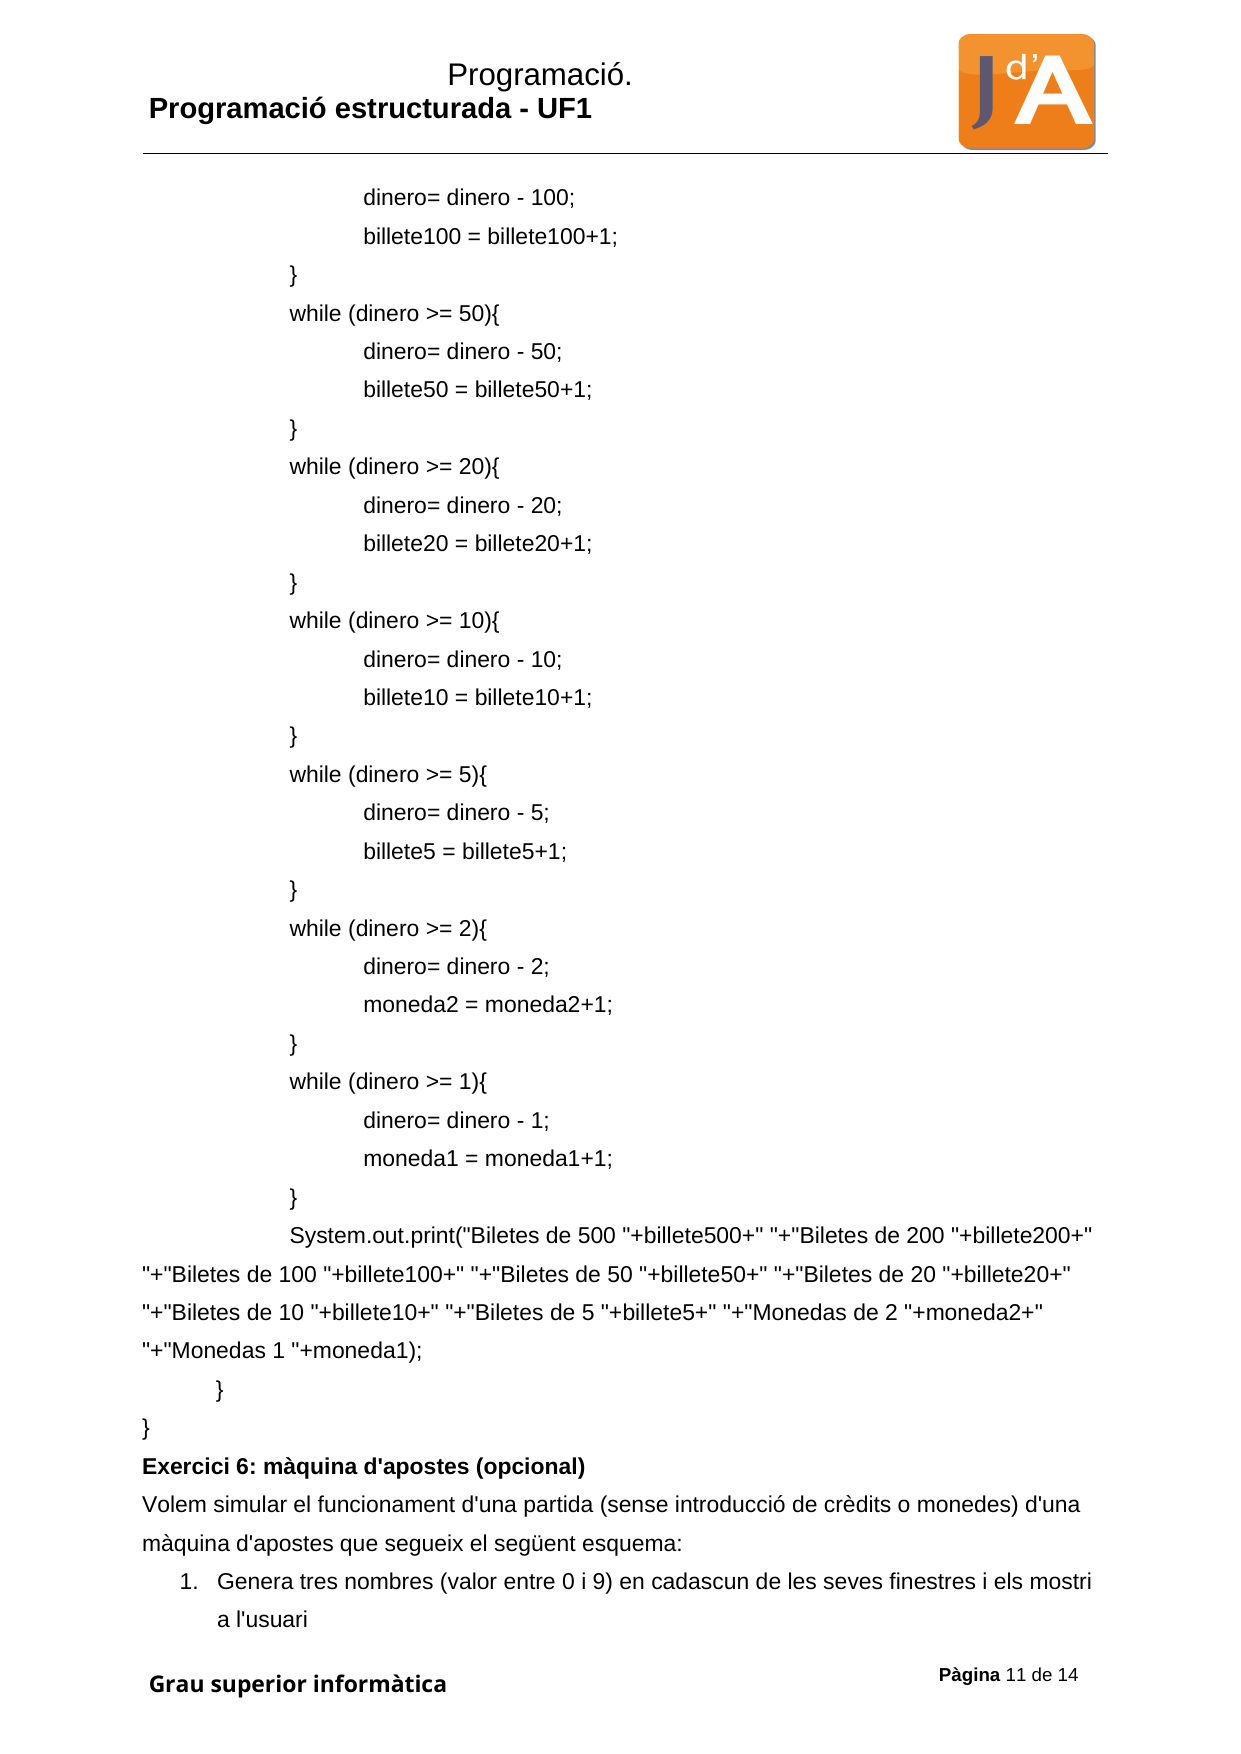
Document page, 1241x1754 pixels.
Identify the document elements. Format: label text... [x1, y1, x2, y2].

text dinero= dinero - 20; [142, 492, 1107, 518]
text billete5 = billete5+1; [142, 838, 1107, 864]
text moneda2 = moneda2+1; [142, 992, 1107, 1018]
text while (dinero >= 20){ [142, 454, 1107, 480]
text billete10 = billete10+1; [142, 685, 1107, 710]
text System.out.print("Biletes de 500 "+billete500+" "+"Biletes de 200 "+billete200+" "+"Biletes de 100 "+billete100+" "+"Biletes de 50 "+billete50+" "+"Biletes de 20 "+billete20+" "+"Biletes de 10 "+billete10+" "+"Biletes de 5 "+billete5+" "+"Monedas de 2 "+moneda2+" "+"Monedas 1 "+moneda1); [142, 1223, 1107, 1364]
text dinero= dinero - 100; [142, 185, 1107, 211]
text while (dinero >= 10){ [142, 608, 1107, 633]
picture [958, 34, 1096, 150]
text } [142, 1377, 1107, 1402]
text billete50 = billete50+1; [142, 377, 1107, 403]
text } [142, 1415, 1107, 1441]
text Exercici 6: màquina d'apostes (opcional) [142, 1453, 1107, 1479]
text } [142, 877, 1107, 902]
text } [142, 262, 1107, 287]
text dinero= dinero - 2; [142, 954, 1107, 979]
text moneda1 = moneda1+1; [142, 1146, 1107, 1172]
text while (dinero >= 50){ [142, 300, 1107, 326]
text } [142, 723, 1107, 749]
text billete20 = billete20+1; [142, 531, 1107, 557]
text } [142, 569, 1107, 595]
text } [142, 416, 1107, 441]
text while (dinero >= 2){ [142, 915, 1107, 941]
text dinero= dinero - 1; [142, 1107, 1107, 1133]
text Volem simular el funcionament d'una partida (sense introducció de crèdits o monedes) d'una màquina d'apostes que segueix el següent esquema: [142, 1492, 1107, 1556]
text billete100 = billete100+1; [142, 223, 1107, 249]
text while (dinero >= 5){ [142, 762, 1107, 787]
text } [142, 1184, 1107, 1210]
text } [142, 1031, 1107, 1056]
text dinero= dinero - 5; [142, 800, 1107, 826]
text dinero= dinero - 10; [142, 646, 1107, 672]
text dinero= dinero - 50; [142, 339, 1107, 364]
text while (dinero >= 1){ [142, 1069, 1107, 1095]
list Genera tres nombres (valor entre 0 i 9) en cadascun de les seves finestres i els mostri a l'usuari [179, 1569, 1107, 1633]
